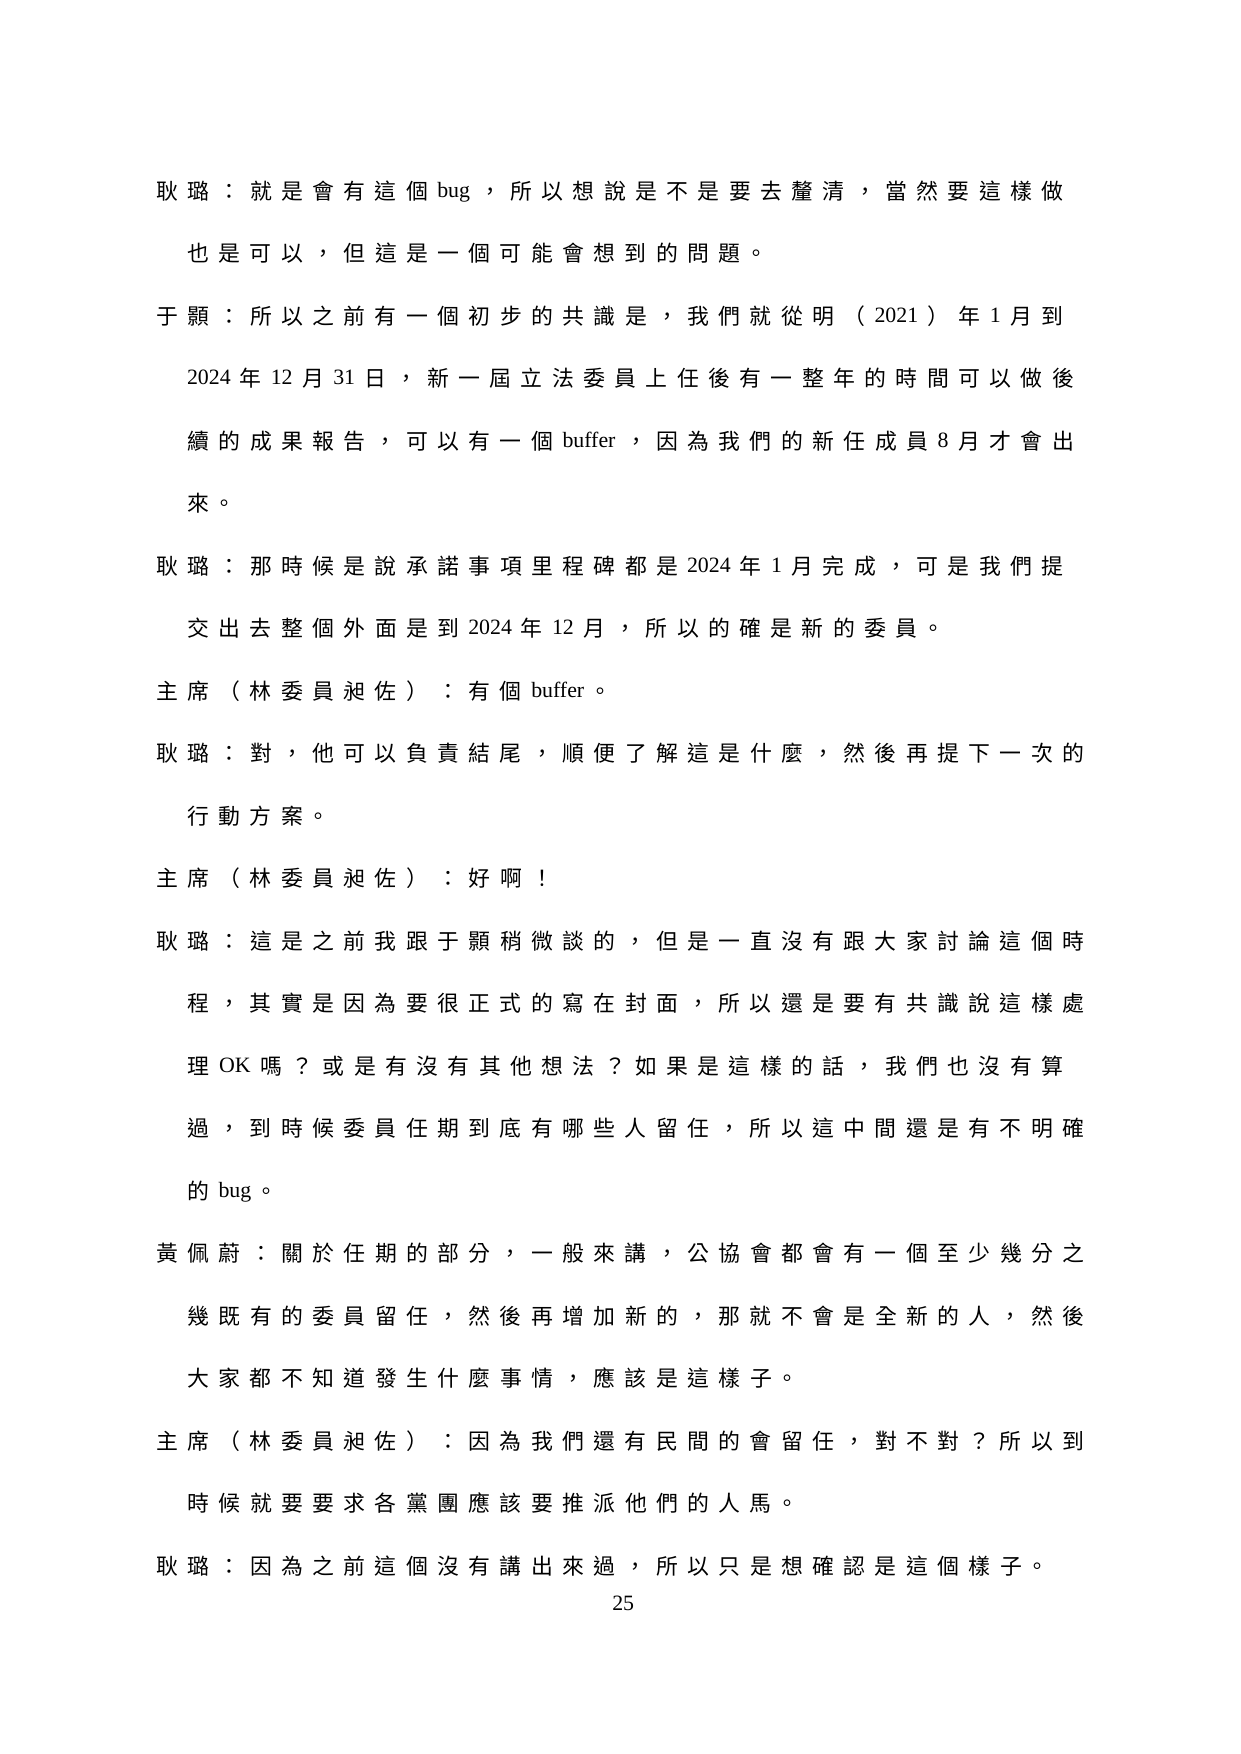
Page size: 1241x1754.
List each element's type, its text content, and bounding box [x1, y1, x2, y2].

text 耿璐：就是會有這個bug，所以想說是不是要去釐清，當然要這樣做也是可以，但這是一個可能會想到的問題。 [151, 158, 1089, 283]
text 耿璐：對，他可以負責結尾，順便了解這是什麼，然後再提下一次的行動方案。 [151, 721, 1089, 846]
text 主席（林委員昶佐）：好啊！ [151, 846, 1089, 908]
text 主席（林委員昶佐）：有個buffer。 [151, 658, 1089, 721]
text 黃佩蔚：關於任期的部分，一般來講，公協會都會有一個至少幾分之幾既有的委員留任，然後再增加新的，那就不會是全新的人，然後大家都不知道發生什麼事情，應該是這樣子。 [151, 1221, 1089, 1408]
text 耿璐：那時候是說承諾事項里程碑都是2024年1月完成，可是我們提交出去整個外面是到2024年12月，所以的確是新的委員。 [151, 533, 1089, 658]
text 于顥：所以之前有一個初步的共識是，我們就從明（2021）年1月到2024年12月31日，新一屆立法委員上任後有一整年的時間可以做後續的成果報告，可以有一個buffer，因為我們的新任成員8月才會出來。 [151, 283, 1089, 533]
text 耿璐：這是之前我跟于顥稍微談的，但是一直沒有跟大家討論這個時程，其實是因為要很正式的寫在封面，所以還是要有共識說這樣處理OK嗎？或是有沒有其他想法？如果是這樣的話，我們也沒有算過，到時候委員任期到底有哪些人留任，所以這中間還是有不明確的bug。 [151, 908, 1089, 1221]
text 主席（林委員昶佐）：因為我們還有民間的會留任，對不對？所以到時候就要要求各黨團應該要推派他們的人馬。 [151, 1408, 1089, 1533]
text 耿璐：因為之前這個沒有講出來過，所以只是想確認是這個樣子。 [151, 1533, 1089, 1584]
